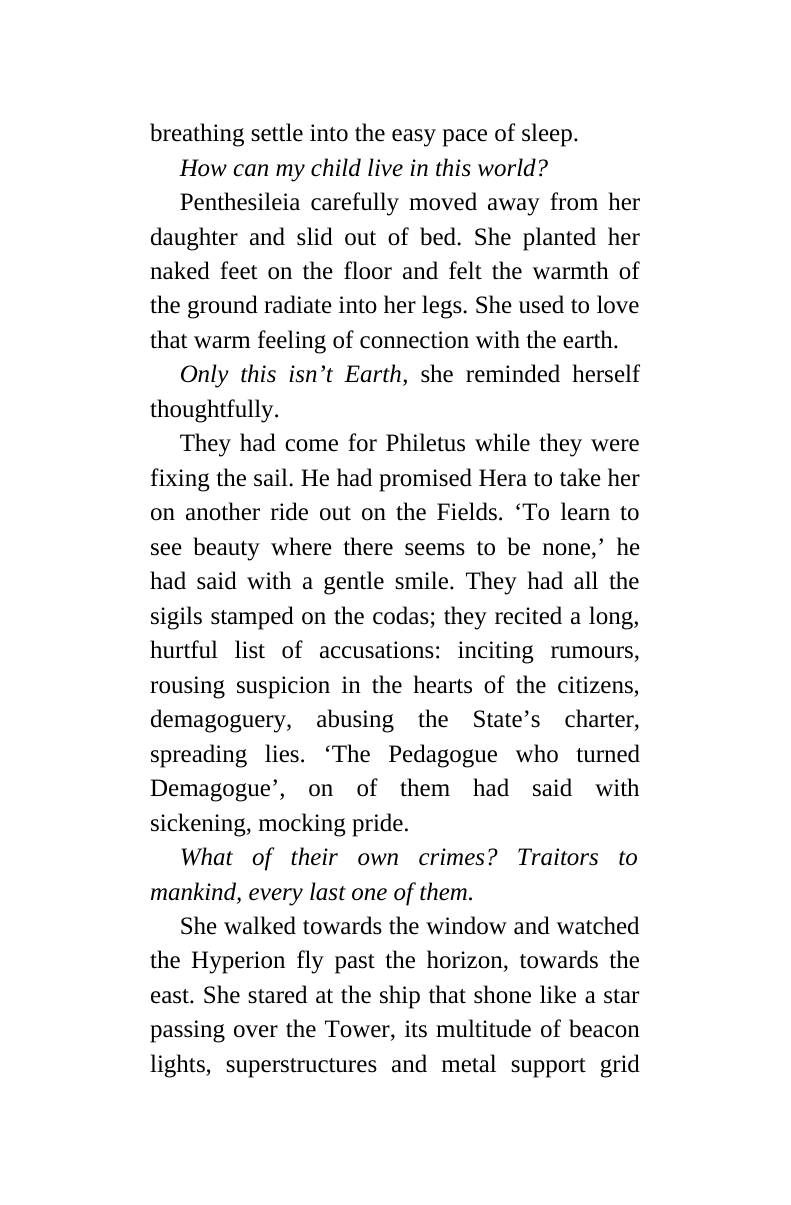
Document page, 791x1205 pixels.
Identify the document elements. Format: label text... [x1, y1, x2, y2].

text Penthesileia carefully moved away from her daughter and slid out of bed. She planted her naked feet on the floor and felt the warmth of the ground radiate into her legs. She used to love that warm feeling of connection with the earth. [150, 187, 640, 354]
text Only this isn’t Earth, she reminded herself thoughtfully. [150, 359, 640, 423]
text They had come for Philetus while they were fixing the sail. He had promised Hera to take her on another ride out on the Fields. ‘To learn to see beauty where there seems to be none,’ he had said with a gentle smile. They had all the sigils stamped on the codas; they recited a long, hurtful list of accusations: inciting rumours, rousing suspicion in the hearts of the citizens, demagoguery, abusing the State’s charter, spreading lies. ‘The Pedagogue who turned Demagogue’, on of them had said with sickening, mocking pride. [150, 428, 640, 836]
text She walked towards the window and watched the Hyperion fly past the horizon, towards the east. She stared at the ship that shone like a star passing over the Tower, its multitude of beacon lights, superstructures and metal support grid [150, 911, 640, 1078]
text How can my child live in this world? [150, 153, 640, 181]
text What of their own crimes? Traitors to mankind, every last one of them. [150, 842, 640, 905]
text breathing settle into the easy pace of sleep. [150, 118, 640, 147]
